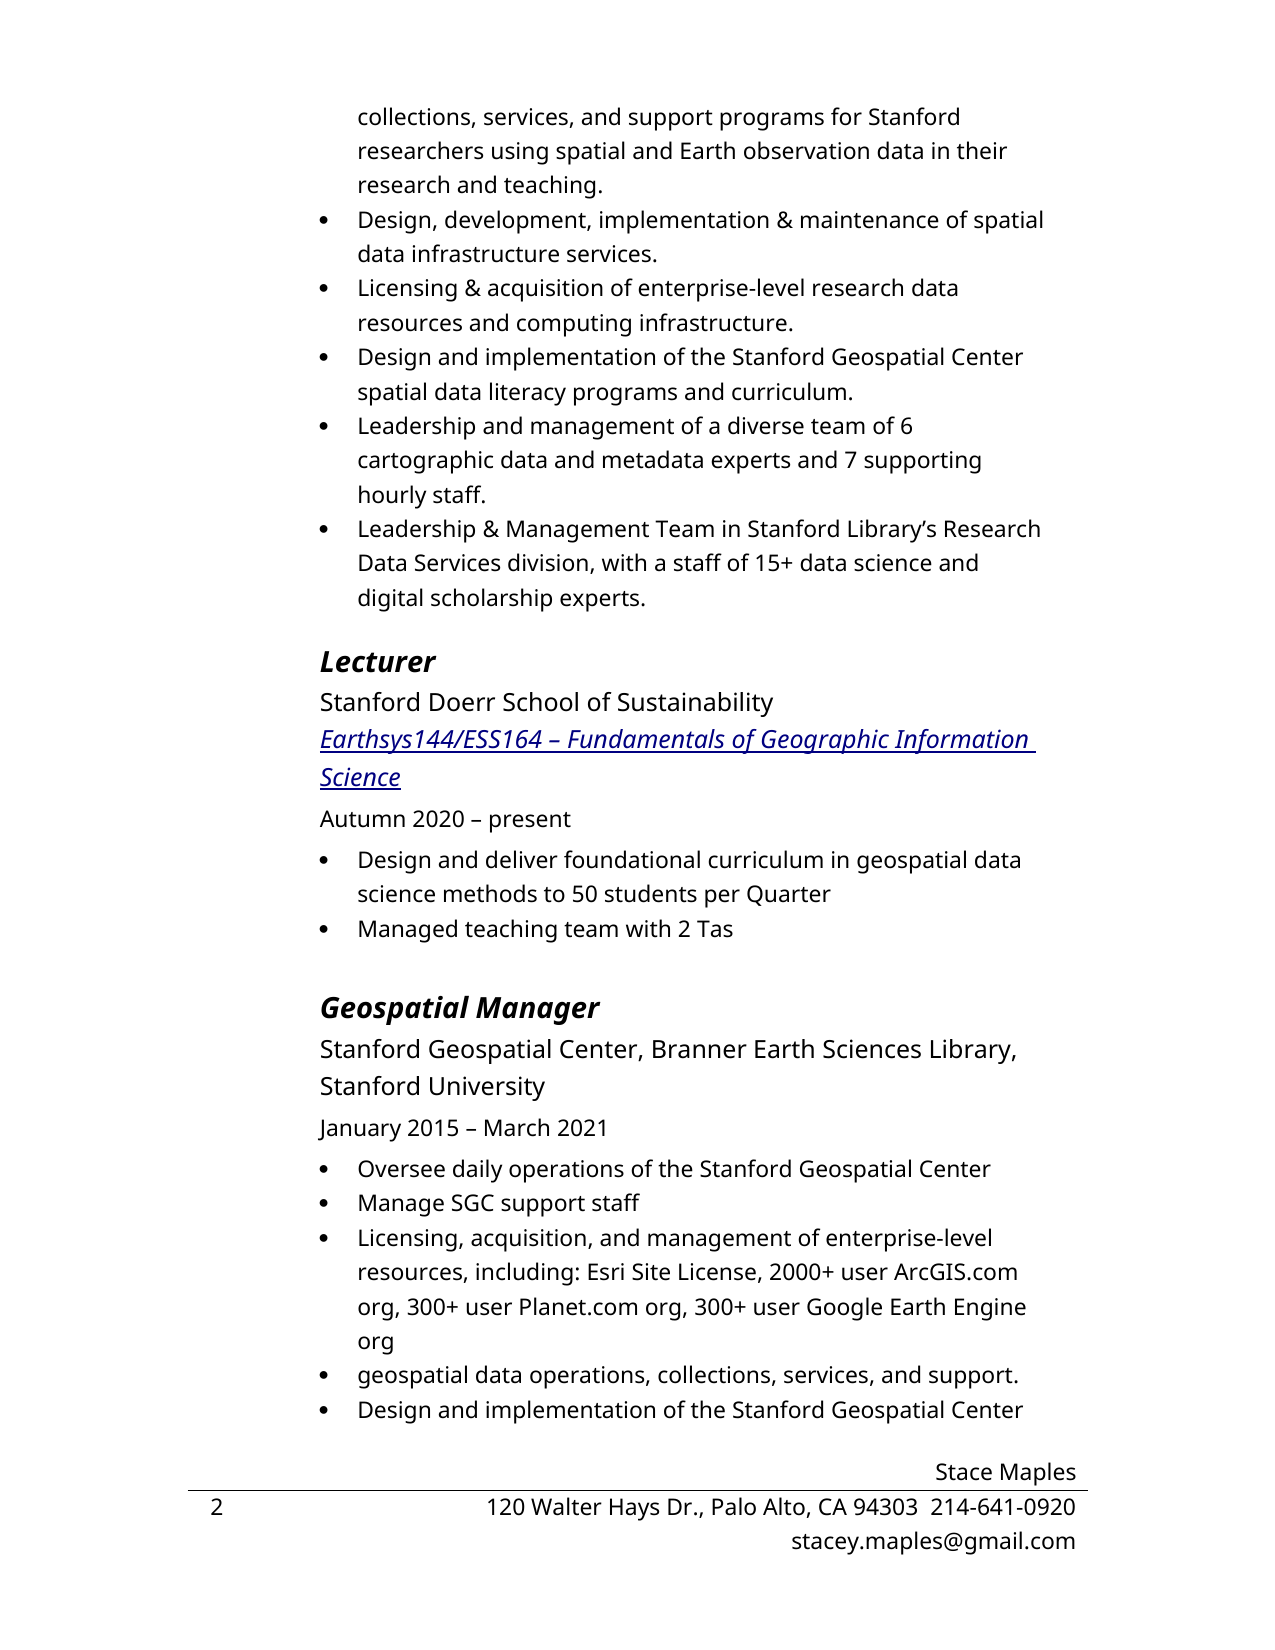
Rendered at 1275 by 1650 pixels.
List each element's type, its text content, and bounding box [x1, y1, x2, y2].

table_cell [150, 101, 308, 1452]
table_cell Assistant Director of Geospatial Collections & Services Stanford University Libraries March 2021 – present Oversee modern maps & geospatial data operations, collections, services, and support programs for Stanford researchers using spatial and Earth observation data in their research and teaching. Design, development, implementation & maintenance of spatial data infrastructure services. Licensing & acquisition of enterprise-level research data resources and computing infrastructure. Design and implementation of the Stanford Geospatial Center spatial data literacy programs and curriculum. Leadership and management of a diverse team of 6 cartographic data and metadata experts and 7 supporting hourly staff. Leadership & Management Team in Stanford Library’s Research Data Services division, with a staff of 15+ data science and digital scholarship experts. Lecturer Stanford Doerr School of Sustainability Earthsys144/ESS164 – Fundamentals of Geographic Information Science Autumn 2020 – present Design and deliver foundational curriculum in geospatial data science methods to 50 students per Quarter Managed teaching team with 2 Tas Geospatial Manager Stanford Geospatial Center, Branner Earth Sciences Library, Stanford University January 2015 – March 2021 Oversee daily operations of the Stanford Geospatial Center Manage SGC support staff Licensing, acquisition, and management of enterprise-level resources, including: Esri Site License, 2000+ user ArcGIS.com org, 300+ user Planet.com org, 300+ user Google Earth Engine org geospatial data operations, collections, services, and support. Design and implementation of the Stanford Geospatial Center spatial data literacy programs and curriculum Coordinate & collaborate on development, implementation & maintenance of spatial data infrastructure services. Geographic Information Systems Specialist & Instruction Coordinator Yale University Libraries September 2010 - January 2015 Creation and management of the Yale Map Collection GIS Services, including spatial data literacy instruction program, services, and direct support Direct consultation with faculty and center-based research projects Esri Higher Education Site license management, including management of 500+ user ArcGIS Online org Google Earth Engine organizational access manager Credit course collaboration (see teaching experience) Geographic Information Systems Assistant Yale University Libraries August 2005 - September 2010 GIS Lab Manager / Teaching Assistant University of Texas at Dallas, Dept. of Geography August 2001 - July 2005 University of Texas at Dallas, 2005 M.Sc. Geographic Information Science, Remote Sensing U.S. National Park Service, 2004 Certification, Geophysical Methods for Archaeological Prospection Southern Methodist University, 1997 B.Sc. Anthropology, Archaeology, Latin American Studies [308, 101, 1050, 1452]
